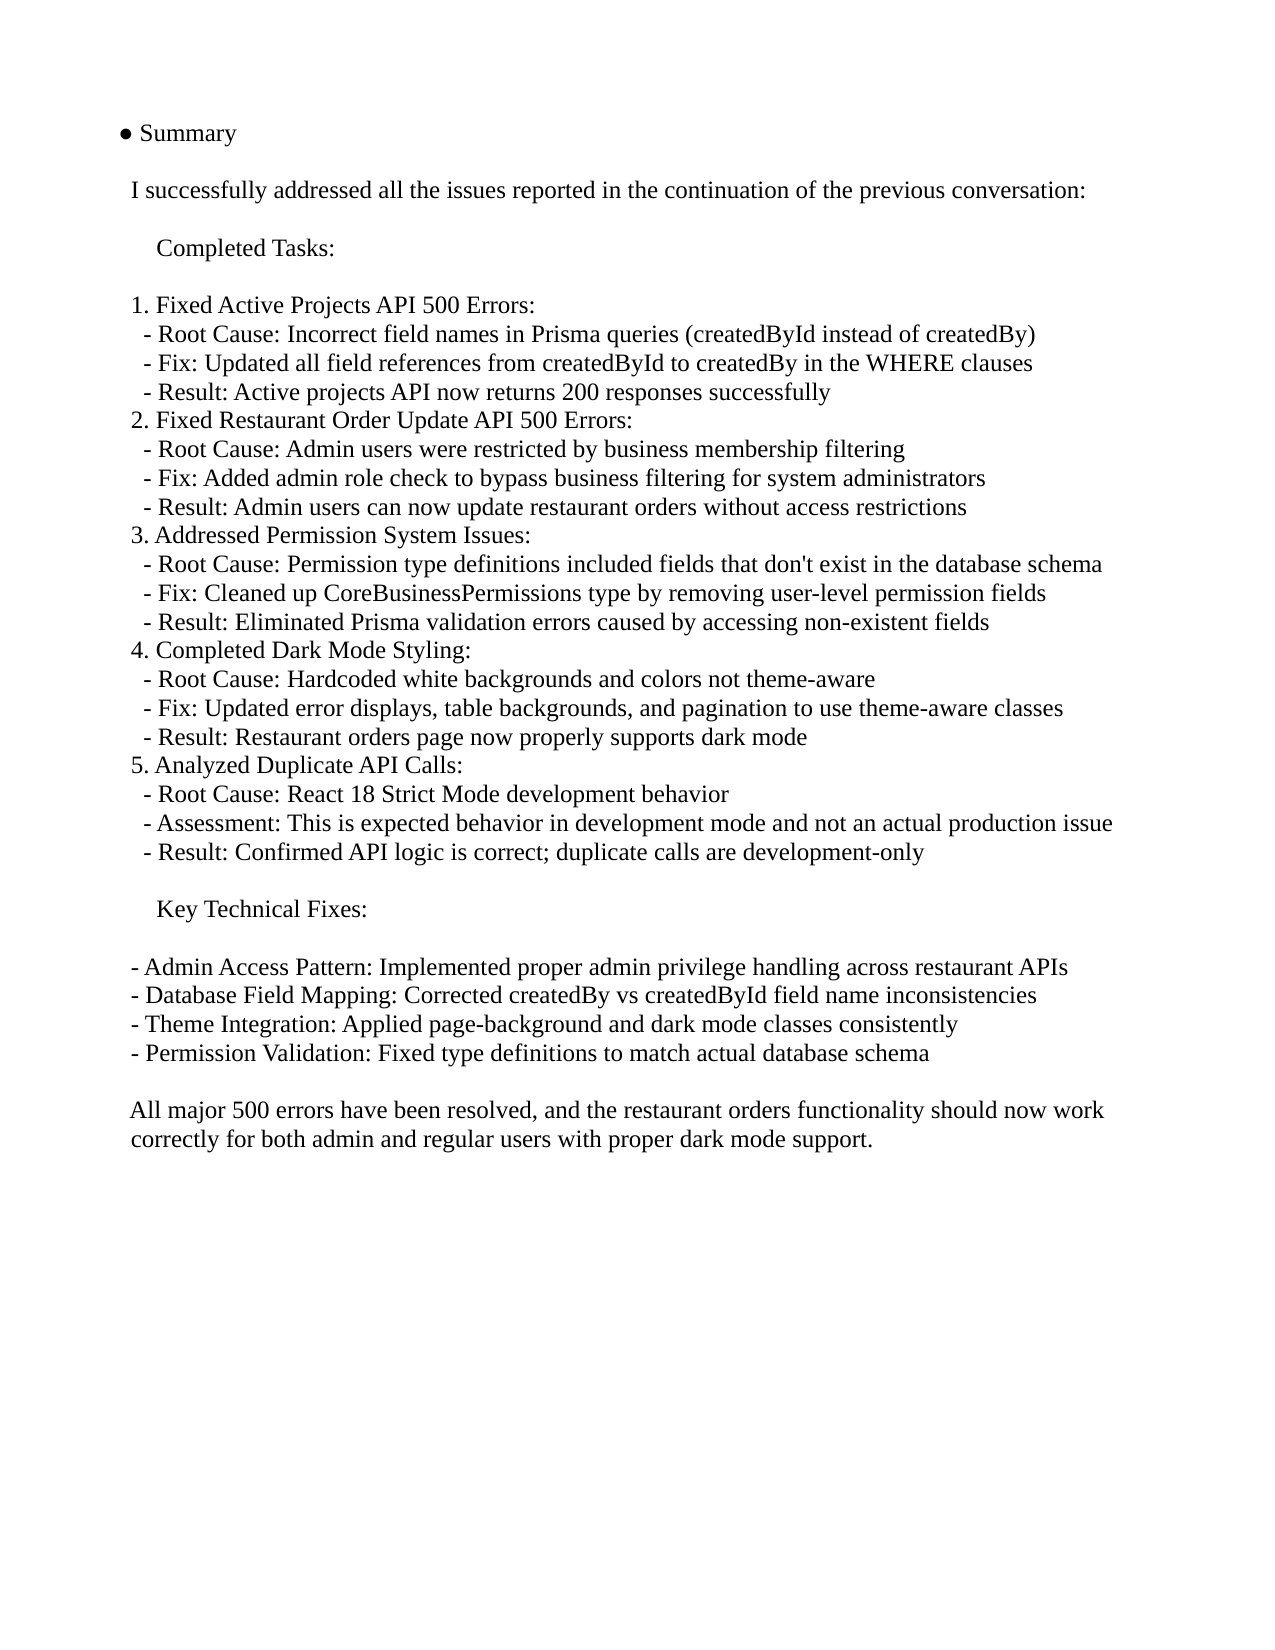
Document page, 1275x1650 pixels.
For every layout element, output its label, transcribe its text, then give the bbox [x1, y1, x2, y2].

text - Result: Active projects API now returns 200 responses successfully [118, 377, 1157, 406]
text 4. Completed Dark Mode Styling: [118, 636, 1157, 664]
text correctly for both admin and regular users with proper dark mode support. [118, 1124, 1157, 1153]
text ✅ Completed Tasks: [118, 233, 1157, 262]
text - Result: Eliminated Prisma validation errors caused by accessing non-existent fields [118, 607, 1157, 636]
text ● Summary [118, 118, 1157, 147]
text - Root Cause: Admin users were restricted by business membership filtering [118, 434, 1157, 463]
text 2. Fixed Restaurant Order Update API 500 Errors: [118, 406, 1157, 434]
text - Root Cause: Hardcoded white backgrounds and colors not theme-aware [118, 664, 1157, 693]
text - Root Cause: Incorrect field names in Prisma queries (createdById instead of createdBy) [118, 319, 1157, 348]
text 3. Addressed Permission System Issues: [118, 521, 1157, 549]
text - Assessment: This is expected behavior in development mode and not an actual production issue [118, 808, 1157, 837]
text I successfully addressed all the issues reported in the continuation of the previous conversation: [118, 176, 1157, 204]
text - Root Cause: React 18 Strict Mode development behavior [118, 779, 1157, 808]
text 1. Fixed Active Projects API 500 Errors: [118, 291, 1157, 319]
text - Fix: Updated all field references from createdById to createdBy in the WHERE clauses [118, 348, 1157, 377]
text - Fix: Cleaned up CoreBusinessPermissions type by removing user-level permission fields [118, 578, 1157, 607]
text - Admin Access Pattern: Implemented proper admin privilege handling across restaurant APIs [118, 952, 1157, 981]
text 🔧 Key Technical Fixes: [118, 894, 1157, 923]
text All major 500 errors have been resolved, and the restaurant orders functionality should now work [118, 1096, 1157, 1124]
text - Permission Validation: Fixed type definitions to match actual database schema [118, 1038, 1157, 1067]
text - Root Cause: Permission type definitions included fields that don't exist in the database schema [118, 549, 1157, 578]
text - Result: Restaurant orders page now properly supports dark mode [118, 722, 1157, 751]
text - Theme Integration: Applied page-background and dark mode classes consistently [118, 1009, 1157, 1038]
text 5. Analyzed Duplicate API Calls: [118, 751, 1157, 779]
text - Result: Admin users can now update restaurant orders without access restrictions [118, 492, 1157, 521]
text - Fix: Added admin role check to bypass business filtering for system administrators [118, 463, 1157, 492]
text - Fix: Updated error displays, table backgrounds, and pagination to use theme-aware classes [118, 693, 1157, 722]
text - Result: Confirmed API logic is correct; duplicate calls are development-only [118, 837, 1157, 866]
text - Database Field Mapping: Corrected createdBy vs createdById field name inconsistencies [118, 981, 1157, 1009]
